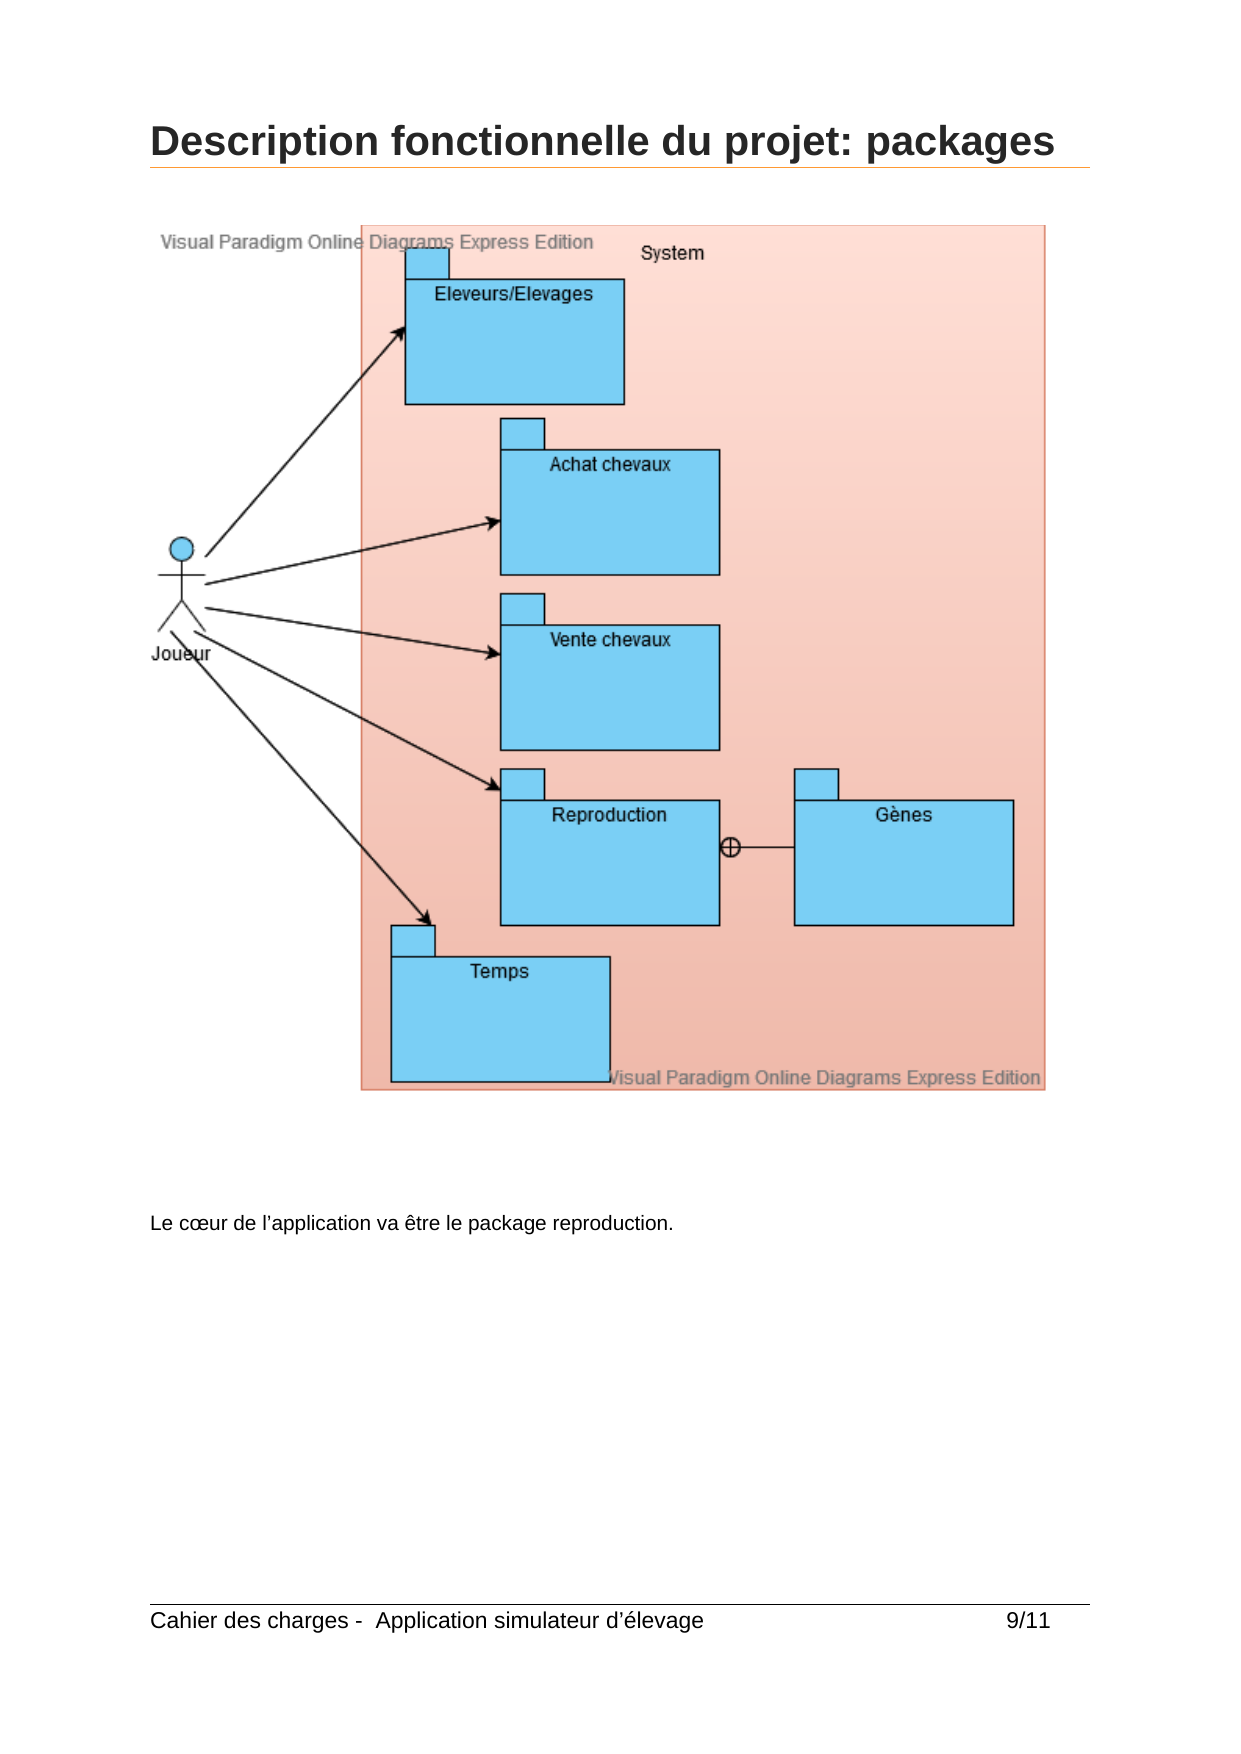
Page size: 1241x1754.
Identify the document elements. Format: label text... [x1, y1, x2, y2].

text Le cœur de l’application va être le package reproduction. [150, 1210, 1090, 1234]
picture [150, 225, 1049, 1094]
subtitle Description fonctionnelle du projet: packages [150, 117, 1090, 167]
